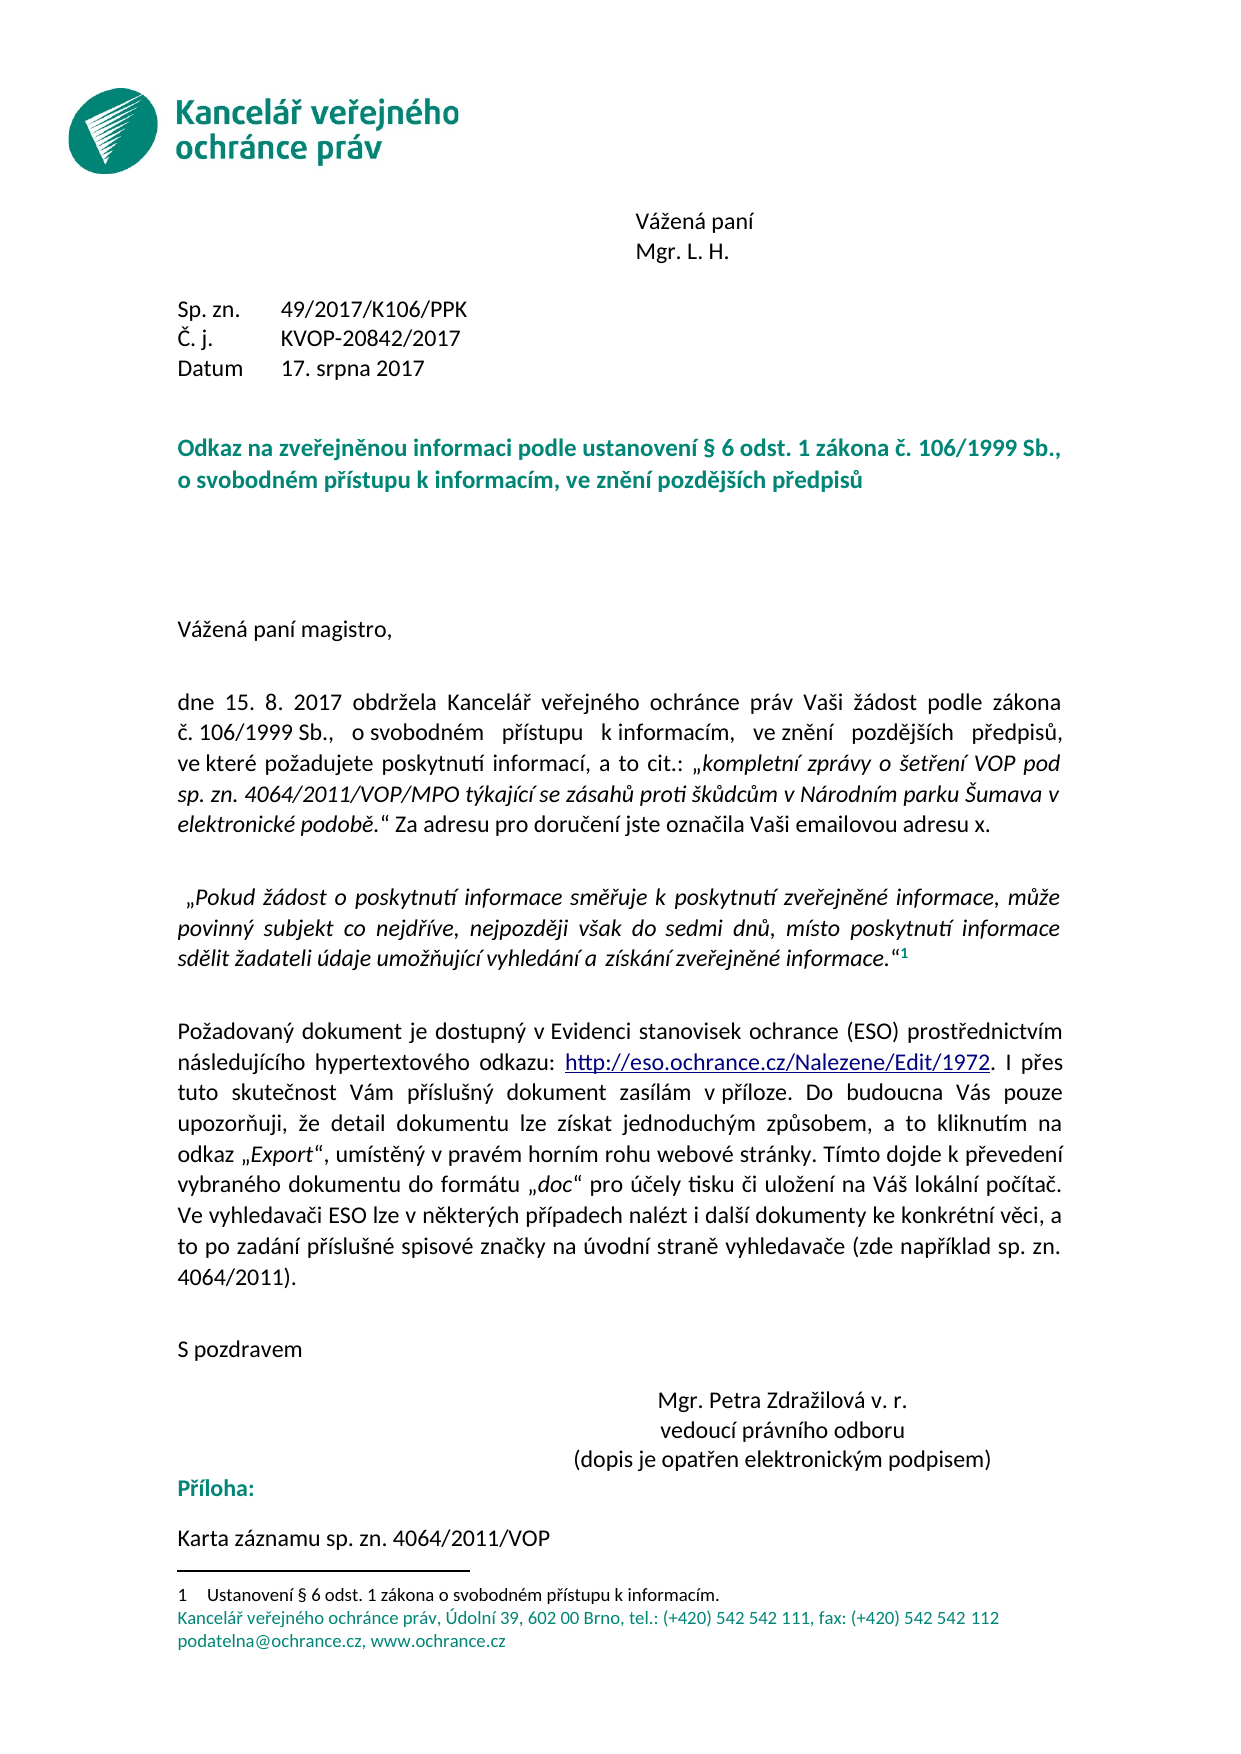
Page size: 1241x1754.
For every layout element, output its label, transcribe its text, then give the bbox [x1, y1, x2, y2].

text (dopis je opatřen elektronickým podpisem) [502, 1444, 1063, 1473]
text Vážená paní magistro, [177, 614, 1063, 643]
subtitle Odkaz na zveřejněnou informaci podle ustanovení § 6 odst. 1 zákona č. 106/1999 Sb., o svobodném přístupu k informacím, ve znění pozdějších předpisů [177, 432, 1063, 494]
text vedoucí právního odboru [502, 1415, 1063, 1444]
text „Pokud žádost o poskytnutí informace směřuje k poskytnutí zveřejněné informace, může povinný subjekt co nejdříve, nejpozději však do sedmi dnů, místo poskytnutí informace sdělit žadateli údaje umožňující vyhledání a získání zveřejněné informace.“ [177, 882, 1063, 973]
table_header Sp. zn. Č. j. Datum [177, 206, 281, 382]
text Příloha: [177, 1473, 1063, 1503]
text S pozdravem [177, 1334, 1063, 1363]
table_header 49/2017/K106/PPK KVOP-20842/2017 17. srpna 2017 [281, 206, 635, 382]
text Karta záznamu sp. zn. 4064/2011/VOP [177, 1523, 1063, 1553]
text Mgr. Petra Zdražilová v. r. [502, 1386, 1063, 1415]
table_header Vážená paní Mgr. L. H. [635, 206, 1063, 382]
text Ustanovení § 6 odst. 1 zákona o svobodném přístupu k informacím. [177, 1583, 1063, 1606]
text Požadovaný dokument je dostupný v Evidenci stanovisek ochrance (ESO) prostřednictvím následujícího hypertextového odkazu: http://eso.ochrance.cz/Nalezene/Edit/1972. I přes tuto skutečnost Vám příslušný dokument zasílám v příloze. Do budoucna Vás pouze upozorňuji, že detail dokumentu lze získat jednoduchým způsobem, a to kliknutím na odkaz „Export“, umístěný v pravém horním rohu webové stránky. Tímto dojde k převedení vybraného dokumentu do formátu „doc“ pro účely tisku či uložení na Váš lokální počítač. Ve vyhledavači ESO lze v některých případech nalézt i další dokumenty ke konkrétní věci, a to po zadání příslušné spisové značky na úvodní straně vyhledavače (zde například sp. zn. 4064/2011). [177, 1016, 1063, 1291]
text dne 15. 8. 2017 obdržela Kancelář veřejného ochránce práv Vaši žádost podle zákona č. 106/1999 Sb., o svobodném přístupu k informacím, ve znění pozdějších předpisů, ve které požadujete poskytnutí informací, a to cit.: „kompletní zprávy o šetření VOP pod sp. zn. 4064/2011/VOP/MPO týkající se zásahů proti škůdcům v Národním parku Šumava v elektronické podobě.“ Za adresu pro doručení jste označila Vaši emailovou adresu x. [177, 687, 1063, 839]
